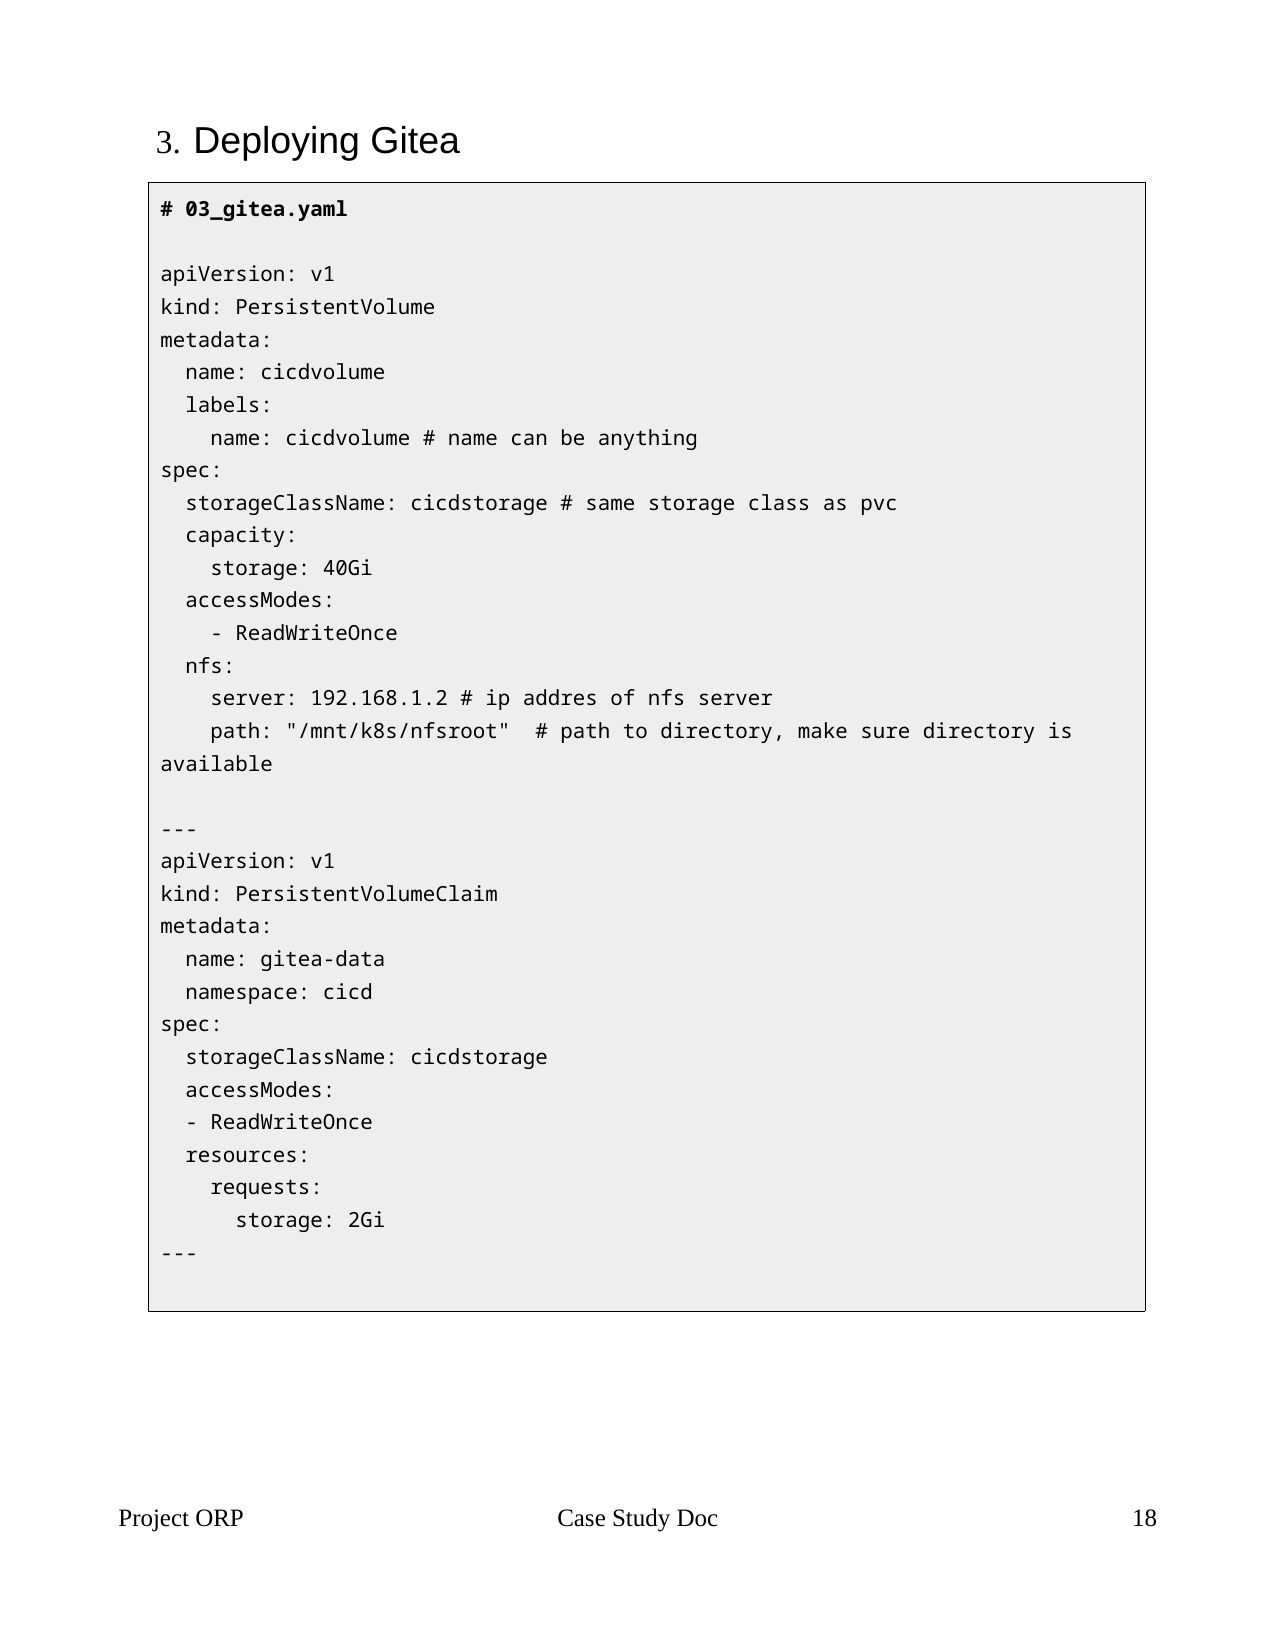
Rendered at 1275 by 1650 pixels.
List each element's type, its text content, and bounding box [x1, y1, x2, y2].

text name: cicdvolume [149, 345, 1145, 378]
text apiVersion: v1 [149, 834, 1145, 867]
text name: gitea-data [149, 932, 1145, 965]
text storageClassName: cicdstorage [149, 1030, 1145, 1063]
text path: "/mnt/k8s/nfsroot" # path to directory, make sure directory is available [149, 704, 1145, 769]
text - ReadWriteOnce [149, 1095, 1145, 1128]
text metadata: [149, 313, 1145, 345]
list Deploying Gitea [156, 118, 1157, 161]
text apiVersion: v1 [149, 247, 1145, 280]
text --- [149, 802, 1145, 834]
text name: cicdvolume # name can be anything [149, 411, 1145, 443]
text resources: [149, 1128, 1145, 1160]
text storage: 40Gi [149, 541, 1145, 573]
text metadata: [149, 899, 1145, 932]
text spec: [149, 443, 1145, 476]
text capacity: [149, 508, 1145, 541]
text requests: [149, 1160, 1145, 1193]
text - ReadWriteOnce [149, 606, 1145, 639]
text labels: [149, 378, 1145, 411]
text accessModes: [149, 1063, 1145, 1095]
text # 03_gitea.yaml [149, 183, 1145, 215]
text accessModes: [149, 573, 1145, 606]
text storage: 2Gi [149, 1193, 1145, 1226]
text kind: PersistentVolumeClaim [149, 867, 1145, 899]
text kind: PersistentVolume [149, 280, 1145, 313]
text spec: [149, 997, 1145, 1030]
text storageClassName: cicdstorage # same storage class as pvc [149, 476, 1145, 508]
text namespace: cicd [149, 965, 1145, 997]
text --- [149, 1226, 1145, 1258]
text nfs: [149, 639, 1145, 671]
text server: 192.168.1.2 # ip addres of nfs server [149, 671, 1145, 704]
